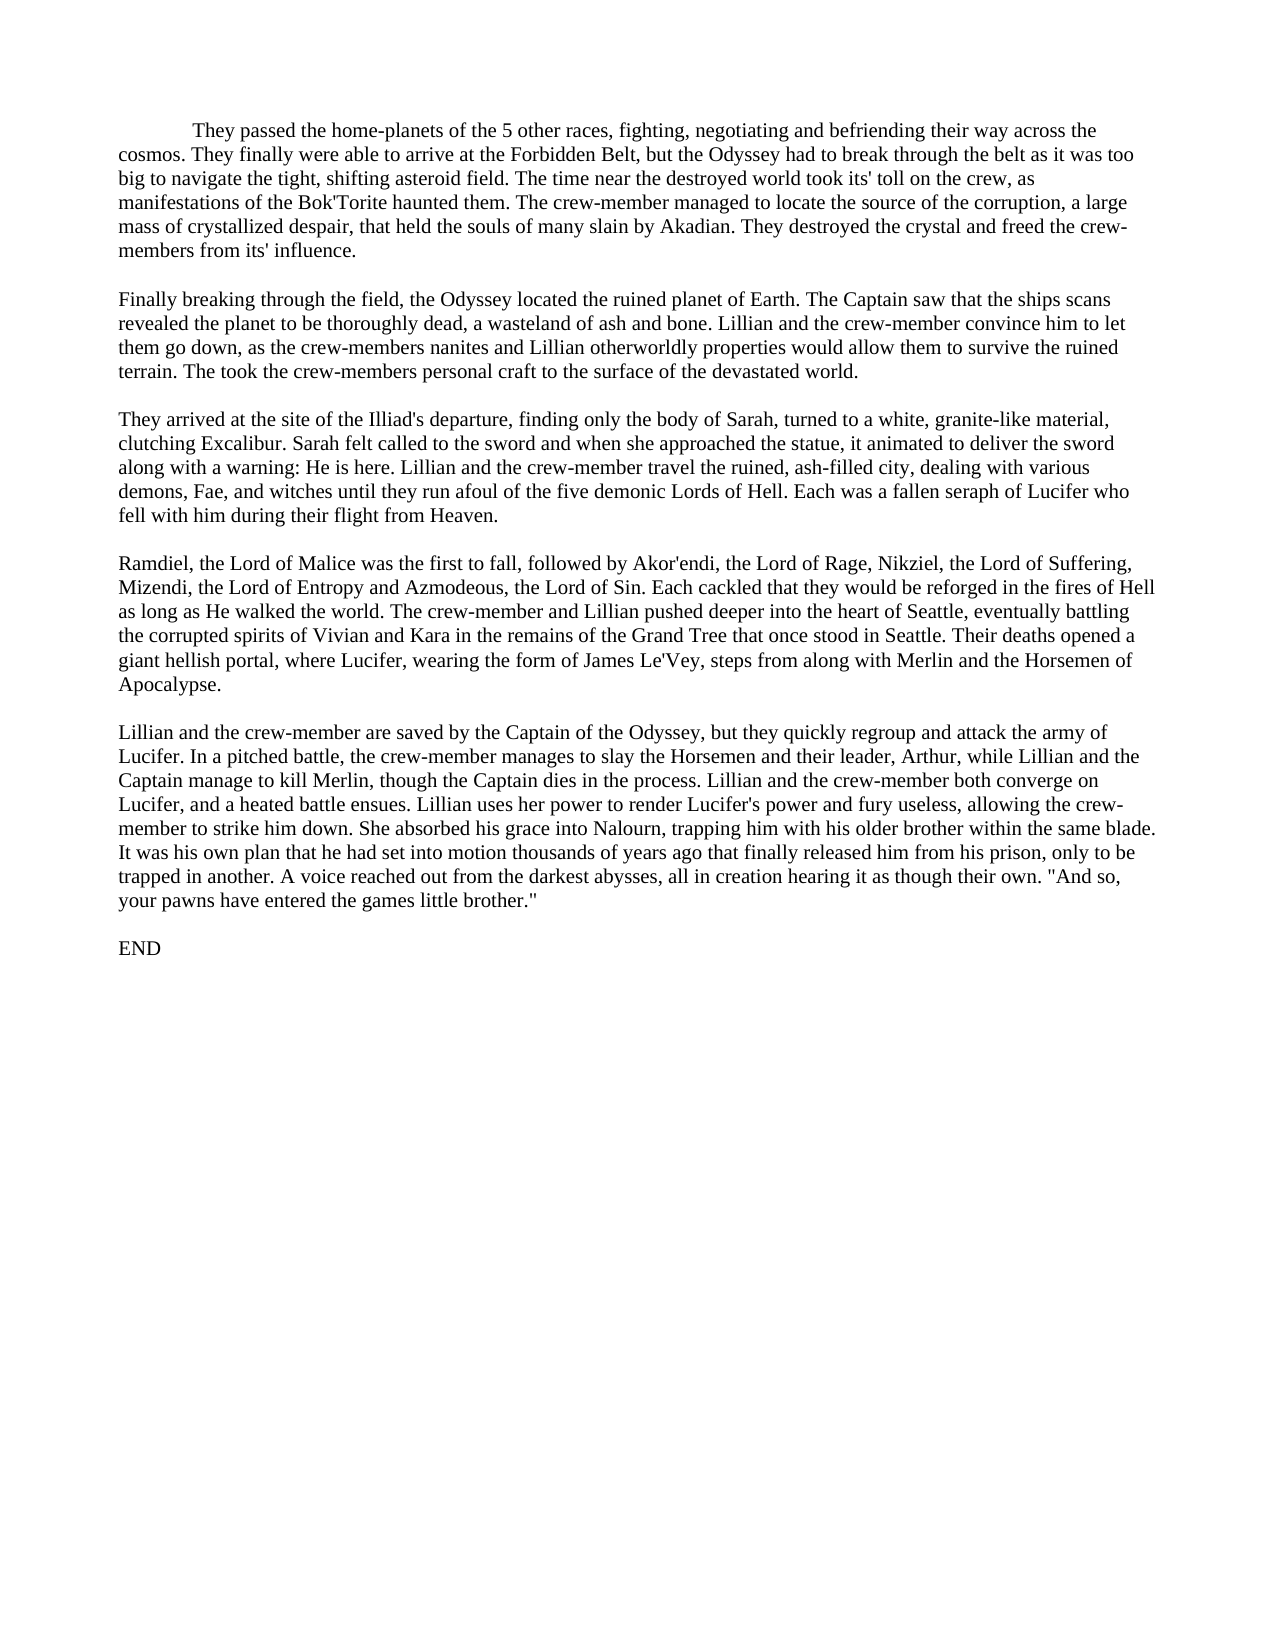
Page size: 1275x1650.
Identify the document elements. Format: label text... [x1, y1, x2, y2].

text Finally breaking through the field, the Odyssey located the ruined planet of Earth. The Captain saw that the ships scans revealed the planet to be thoroughly dead, a wasteland of ash and bone. Lillian and the crew-member convince him to let them go down, as the crew-members nanites and Lillian otherworldly properties would allow them to survive the ruined terrain. The took the crew-members personal craft to the surface of the devastated world. [118, 287, 1157, 383]
text Lillian and the crew-member are saved by the Captain of the Odyssey, but they quickly regroup and attack the army of Lucifer. In a pitched battle, the crew-member manages to slay the Horsemen and their leader, Arthur, while Lillian and the Captain manage to kill Merlin, though the Captain dies in the process. Lillian and the crew-member both converge on Lucifer, and a heated battle ensues. Lillian uses her power to render Lucifer's power and fury useless, allowing the crew-member to strike him down. She absorbed his grace into Nalourn, trapping him with his older brother within the same blade. It was his own plan that he had set into motion thousands of years ago that finally released him from his prison, only to be trapped in another. A voice reached out from the darkest abysses, all in creation hearing it as though their own. "And so, your pawns have entered the games little brother." [118, 720, 1157, 912]
text They passed the home-planets of the 5 other races, fighting, negotiating and befriending their way across the cosmos. They finally were able to arrive at the Forbidden Belt, but the Odyssey had to break through the belt as it was too big to navigate the tight, shifting asteroid field. The time near the destroyed world took its' toll on the crew, as manifestations of the Bok'Torite haunted them. The crew-member managed to locate the source of the corruption, a large mass of crystallized despair, that held the souls of many slain by Akadian. They destroyed the crystal and freed the crew-members from its' influence. [118, 118, 1157, 262]
text Ramdiel, the Lord of Malice was the first to fall, followed by Akor'endi, the Lord of Rage, Nikziel, the Lord of Suffering, Mizendi, the Lord of Entropy and Azmodeous, the Lord of Sin. Each cackled that they would be reforged in the fires of Hell as long as He walked the world. The crew-member and Lillian pushed deeper into the heart of Seattle, eventually battling the corrupted spirits of Vivian and Kara in the remains of the Grand Tree that once stood in Seattle. Their deaths opened a giant hellish portal, where Lucifer, wearing the form of James Le'Vey, steps from along with Merlin and the Horsemen of Apocalypse. [118, 551, 1157, 696]
text END [118, 936, 1157, 960]
text They arrived at the site of the Illiad's departure, finding only the body of Sarah, turned to a white, granite-like material, clutching Excalibur. Sarah felt called to the sword and when she approached the statue, it animated to deliver the sword along with a warning: He is here. Lillian and the crew-member travel the ruined, ash-filled city, dealing with various demons, Fae, and witches until they run afoul of the five demonic Lords of Hell. Each was a fallen seraph of Lucifer who fell with him during their flight from Heaven. [118, 407, 1157, 527]
